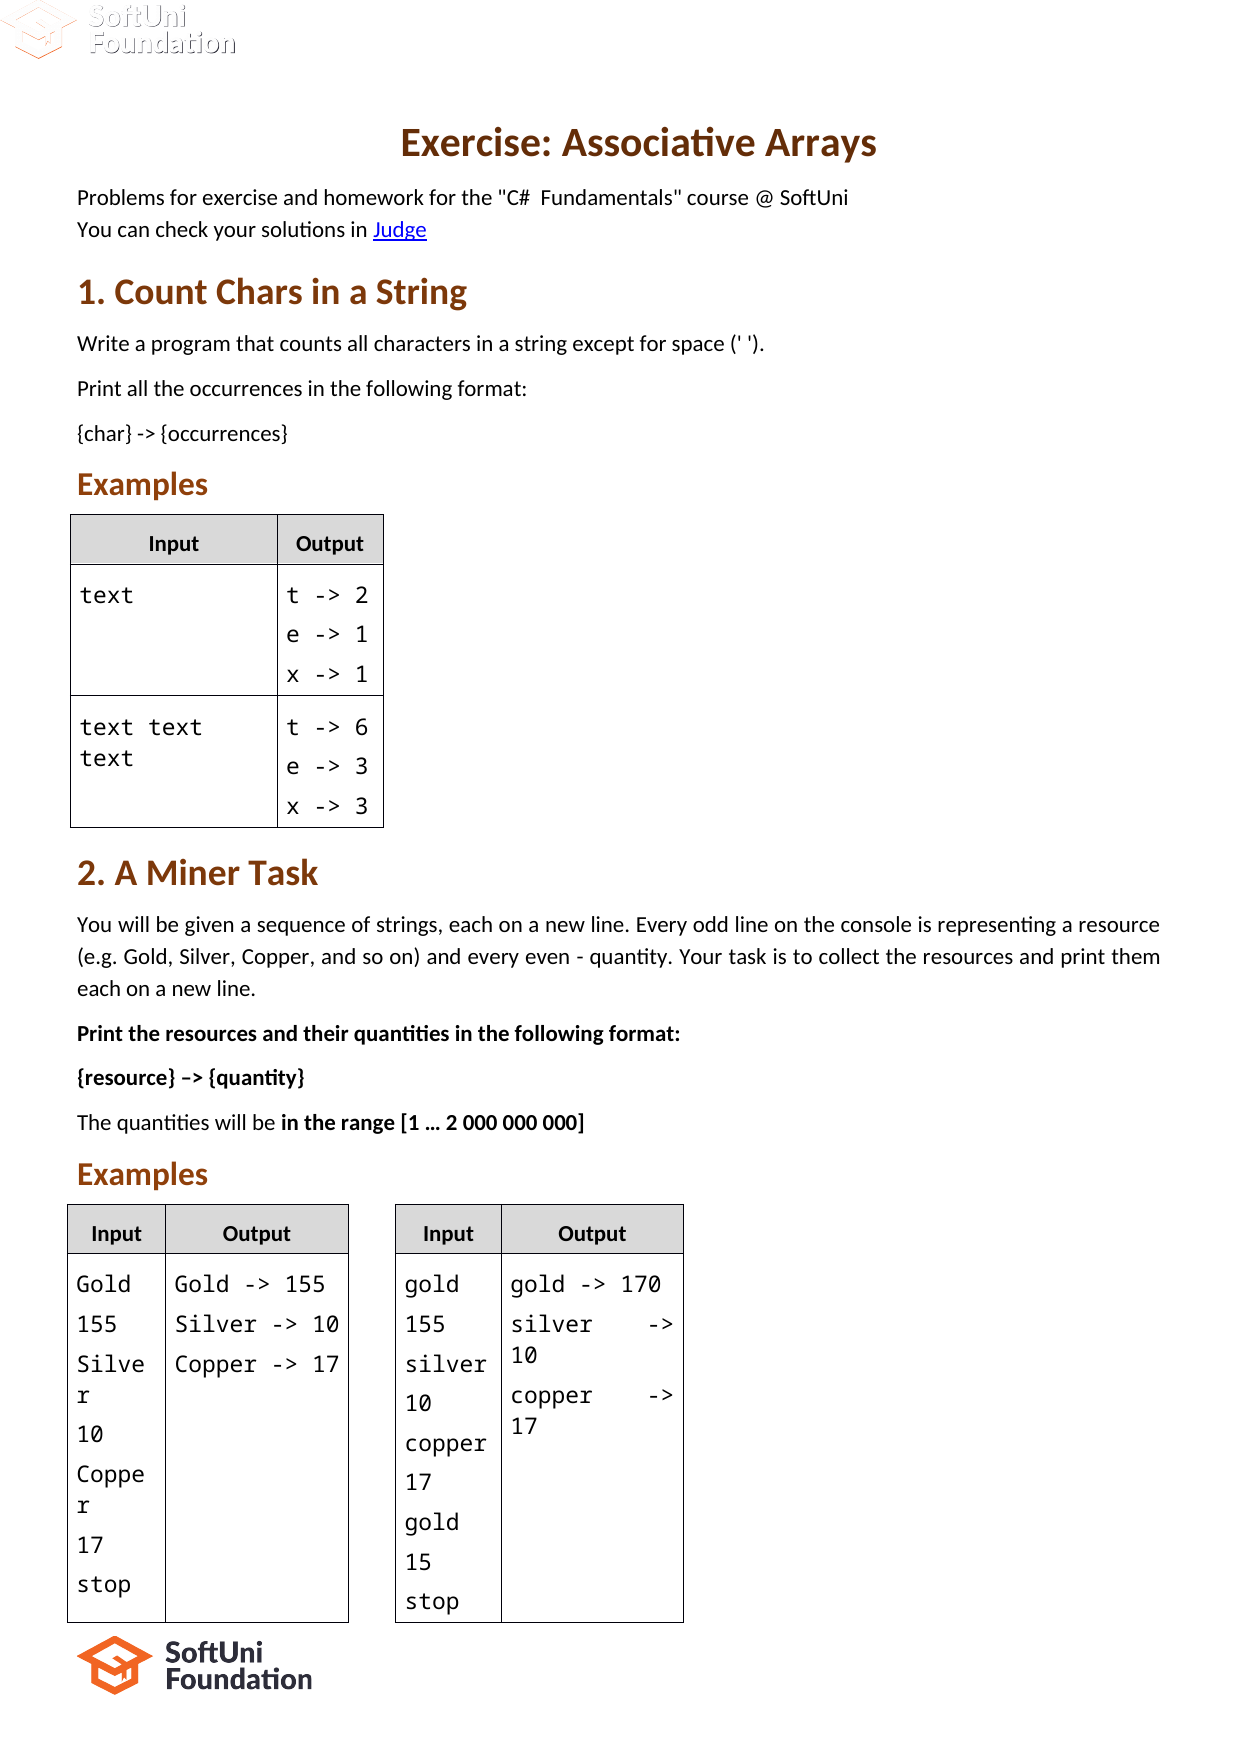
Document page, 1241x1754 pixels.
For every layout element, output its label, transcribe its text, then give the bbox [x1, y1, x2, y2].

text Print the resources and their quantities in the following format: [77, 1019, 1163, 1047]
table_cell t -> 6 e -> 3 x -> 3 [278, 696, 383, 827]
table_header [349, 1204, 395, 1253]
subtitle Exercise: Associative Arrays [77, 116, 1163, 167]
table_header Input [71, 515, 277, 563]
table_cell text [71, 565, 277, 695]
table_header Output [278, 515, 383, 563]
table_cell gold 155 silver 10 copper 17 gold 15 stop [396, 1254, 501, 1622]
text Print all the occurrences in the following format: [77, 374, 1163, 402]
table_header Output [166, 1205, 348, 1253]
text Write a program that counts all characters in a string except for space (' '). [77, 329, 1163, 357]
picture [76, 1636, 312, 1695]
text The quantities will be in the range [1 … 2 000 000 000] [77, 1108, 1163, 1136]
subtitle Count Chars in a String [77, 268, 1163, 314]
subtitle A Miner Task [77, 849, 1163, 894]
table_cell t -> 2 e -> 1 x -> 1 [278, 565, 383, 695]
text You will be given a sequence of strings, each on a new line. Every odd line on the console is representing a resource (e.g. Gold, Silver, Copper, and so on) and every even - quantity. Your task is to collect the resources and print them each on a new line. [77, 910, 1163, 1002]
text {char} -> {occurrences} [77, 419, 1163, 447]
table_cell Gold -> 155 Silver -> 10 Copper -> 17 [166, 1254, 348, 1622]
table_header Output [502, 1205, 683, 1253]
text {resource} –> {quantity} [77, 1063, 1163, 1092]
table_header Input [396, 1205, 501, 1253]
table_cell gold -> 170 silver -> 10 copper -> 17 [502, 1254, 683, 1622]
table_cell [349, 1253, 395, 1622]
table_cell Gold 155 Silver 10 Copper 17 stop [68, 1254, 165, 1622]
subtitle Examples [77, 1153, 1163, 1194]
subtitle Examples [77, 463, 1163, 504]
table_header Input [68, 1205, 165, 1253]
text Problems for exercise and homework for the "C# Fundamentals" course @ SoftUni You can check your solutions in Judge [77, 183, 1163, 243]
picture [0, 0, 235, 59]
table_cell text text text [71, 696, 277, 827]
